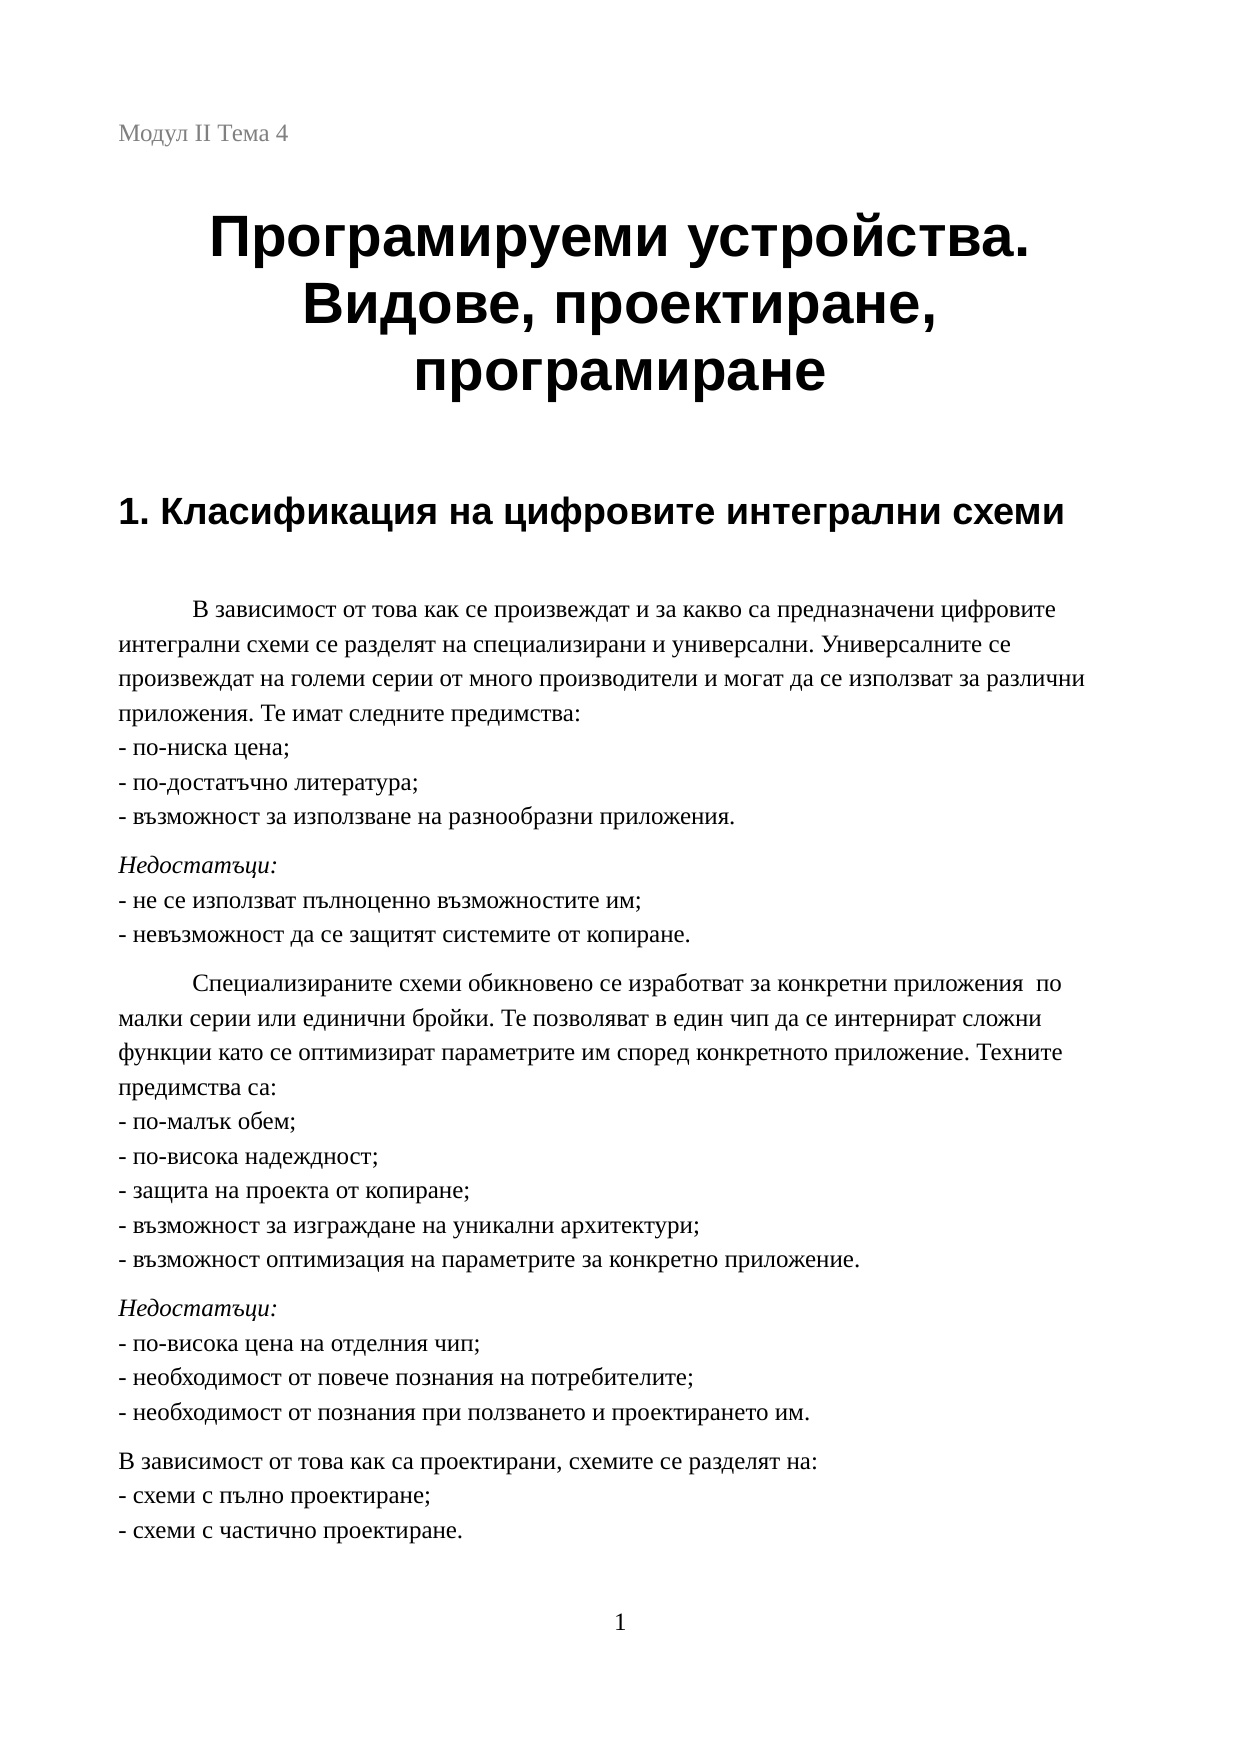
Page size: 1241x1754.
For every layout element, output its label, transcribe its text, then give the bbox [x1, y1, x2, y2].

text Недостатъци: - не се използват пълноценно възможностите им; - невъзможност да се защитят системите от копиране. [118, 850, 1122, 948]
text В зависимост от това как са проектирани, схемите се разделят на: - схеми с пълно проектиране; - схеми с частично проектиране. [118, 1446, 1122, 1543]
text Недостатъци: - по-висока цена на отделния чип; - необходимост от повече познания на потребителите; - необходимост от познания при ползването и проектирането им. [118, 1293, 1122, 1425]
subtitle 1. Класификация на цифровите интегрални схеми [118, 489, 1122, 533]
title Програмируеми устройства. Видове, проектиране, програмиране [118, 201, 1122, 403]
text В зависимост от това как се произвеждат и за какво са предназначени цифровите интегрални схеми се разделят на специализирани и универсални. Универсалните се произвеждат на големи серии от много производители и могат да се използват за различни приложения. Те имат следните предимства: - по-ниска цена; - по-достатъчно литература; - възможност за използване на разнообразни приложения. [118, 594, 1122, 830]
text Специализираните схеми обикновено се изработват за конкретни приложения по малки серии или единични бройки. Те позволяват в един чип да се интернират сложни функции като се оптимизират параметрите им според конкретното приложение. Техните предимства са: - по-малък обем; - по-висока надеждност; - защита на проекта от копиране; - възможност за изграждане на уникални архитектури; - възможност оптимизация на параметрите за конкретно приложение. [118, 968, 1122, 1273]
